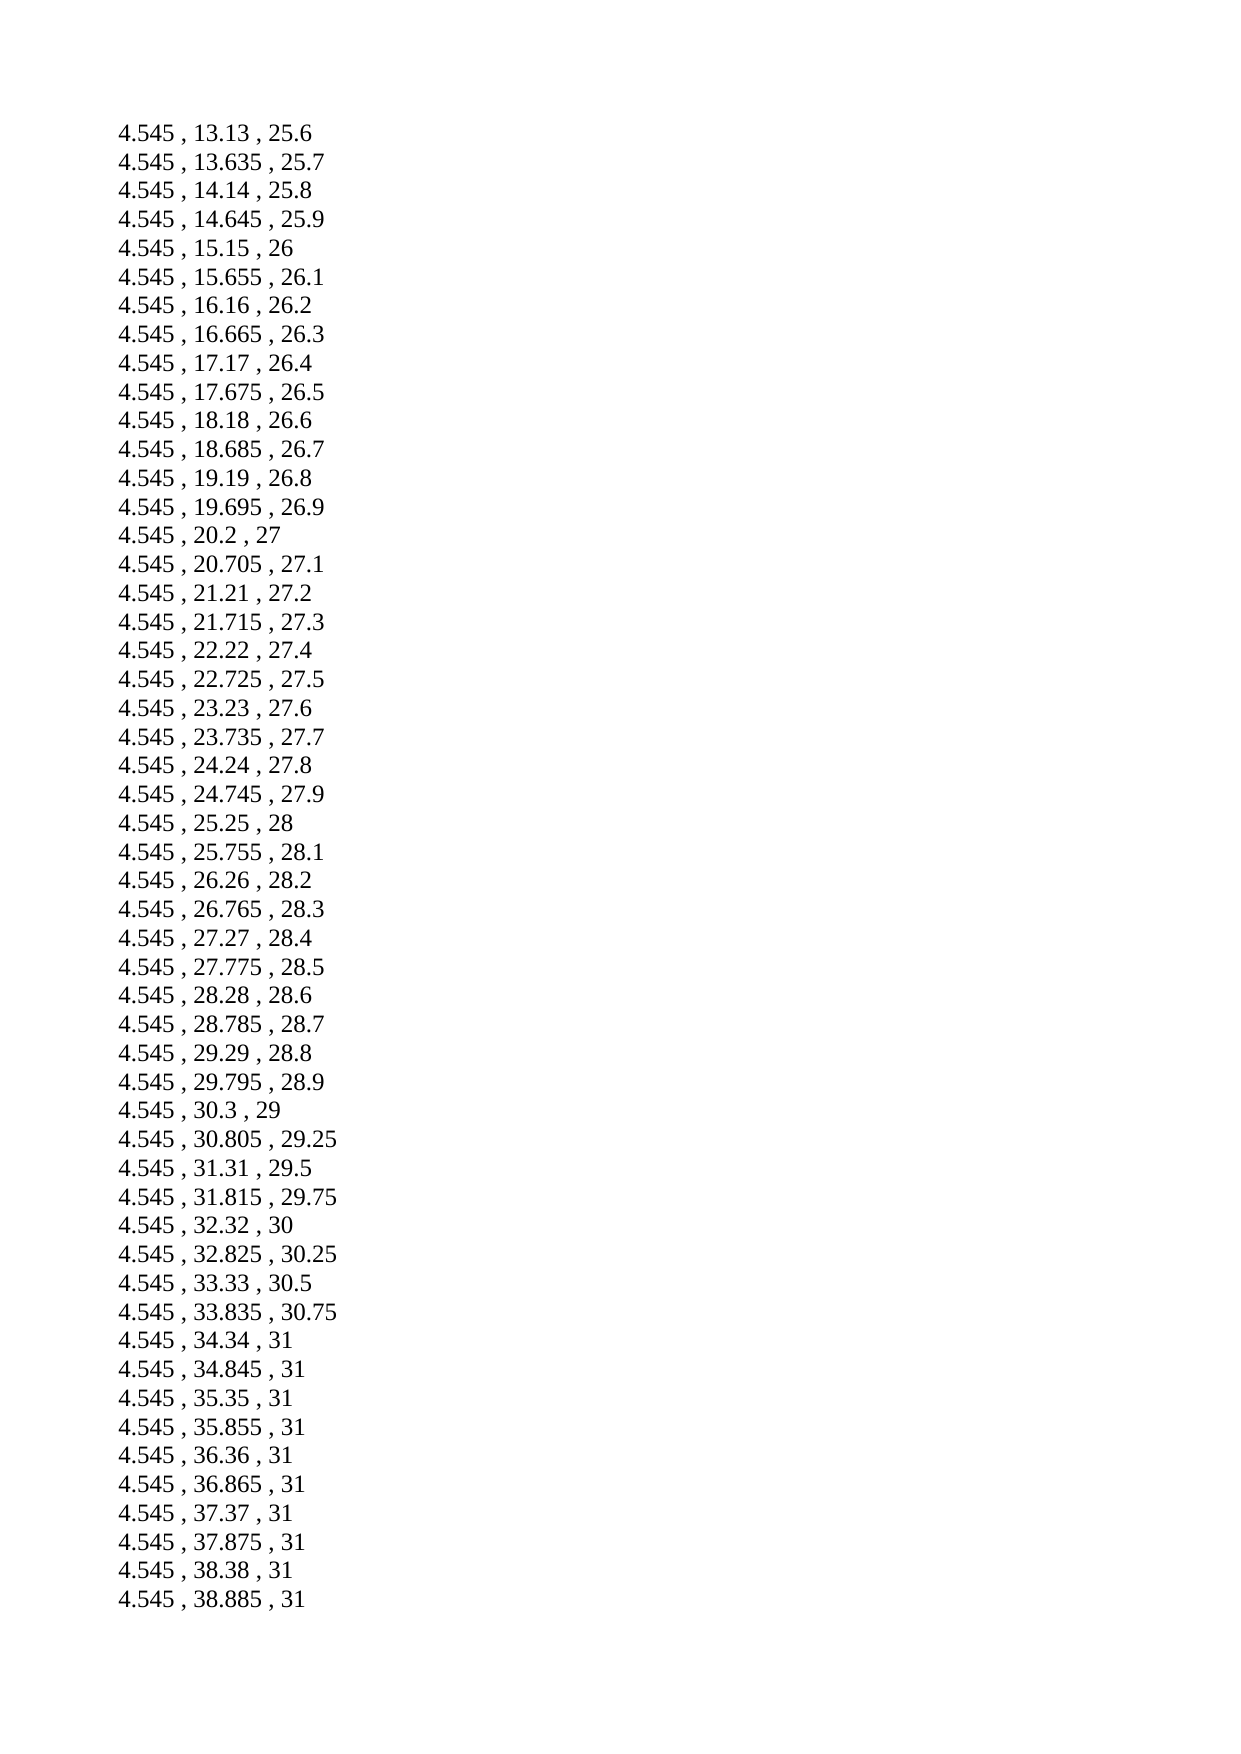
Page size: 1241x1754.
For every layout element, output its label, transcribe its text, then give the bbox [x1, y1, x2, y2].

text 4.545 , 13.635 , 25.7 [118, 147, 1122, 176]
text 4.545 , 15.655 , 26.1 [118, 262, 1122, 291]
text 4.545 , 16.665 , 26.3 [118, 319, 1122, 348]
text 4.545 , 20.705 , 27.1 [118, 549, 1122, 578]
text 4.545 , 31.31 , 29.5 [118, 1153, 1122, 1182]
text 4.545 , 14.645 , 25.9 [118, 204, 1122, 233]
text 4.545 , 26.765 , 28.3 [118, 894, 1122, 923]
text 4.545 , 25.25 , 28 [118, 808, 1122, 837]
text 4.545 , 19.695 , 26.9 [118, 492, 1122, 521]
text 4.545 , 23.735 , 27.7 [118, 722, 1122, 751]
text 4.545 , 37.875 , 31 [118, 1527, 1122, 1556]
text 4.545 , 21.21 , 27.2 [118, 578, 1122, 607]
text 4.545 , 28.28 , 28.6 [118, 981, 1122, 1009]
text 4.545 , 17.17 , 26.4 [118, 348, 1122, 377]
text 4.545 , 24.24 , 27.8 [118, 751, 1122, 779]
text 4.545 , 27.775 , 28.5 [118, 952, 1122, 981]
text 4.545 , 26.26 , 28.2 [118, 866, 1122, 894]
text 4.545 , 20.2 , 27 [118, 521, 1122, 549]
text 4.545 , 24.745 , 27.9 [118, 779, 1122, 808]
text 4.545 , 29.795 , 28.9 [118, 1067, 1122, 1096]
text 4.545 , 36.36 , 31 [118, 1441, 1122, 1469]
text 4.545 , 17.675 , 26.5 [118, 377, 1122, 406]
text 4.545 , 36.865 , 31 [118, 1469, 1122, 1498]
text 4.545 , 38.38 , 31 [118, 1556, 1122, 1584]
text 4.545 , 30.805 , 29.25 [118, 1124, 1122, 1153]
text 4.545 , 30.3 , 29 [118, 1096, 1122, 1124]
text 4.545 , 18.18 , 26.6 [118, 406, 1122, 434]
text 4.545 , 33.835 , 30.75 [118, 1297, 1122, 1326]
text 4.545 , 27.27 , 28.4 [118, 923, 1122, 952]
text 4.545 , 23.23 , 27.6 [118, 693, 1122, 722]
text 4.545 , 35.35 , 31 [118, 1383, 1122, 1412]
text 4.545 , 15.15 , 26 [118, 233, 1122, 262]
text 4.545 , 32.32 , 30 [118, 1211, 1122, 1239]
text 4.545 , 34.845 , 31 [118, 1354, 1122, 1383]
text 4.545 , 13.13 , 25.6 [118, 118, 1122, 147]
text 4.545 , 21.715 , 27.3 [118, 607, 1122, 636]
text 4.545 , 37.37 , 31 [118, 1498, 1122, 1527]
text 4.545 , 14.14 , 25.8 [118, 176, 1122, 204]
text 4.545 , 16.16 , 26.2 [118, 291, 1122, 319]
text 4.545 , 28.785 , 28.7 [118, 1009, 1122, 1038]
text 4.545 , 22.22 , 27.4 [118, 636, 1122, 664]
text 4.545 , 19.19 , 26.8 [118, 463, 1122, 492]
text 4.545 , 33.33 , 30.5 [118, 1268, 1122, 1297]
text 4.545 , 34.34 , 31 [118, 1326, 1122, 1354]
text 4.545 , 25.755 , 28.1 [118, 837, 1122, 866]
text 4.545 , 18.685 , 26.7 [118, 434, 1122, 463]
text 4.545 , 38.885 , 31 [118, 1584, 1122, 1613]
text 4.545 , 35.855 , 31 [118, 1412, 1122, 1441]
text 4.545 , 32.825 , 30.25 [118, 1239, 1122, 1268]
text 4.545 , 31.815 , 29.75 [118, 1182, 1122, 1211]
text 4.545 , 22.725 , 27.5 [118, 664, 1122, 693]
text 4.545 , 29.29 , 28.8 [118, 1038, 1122, 1067]
